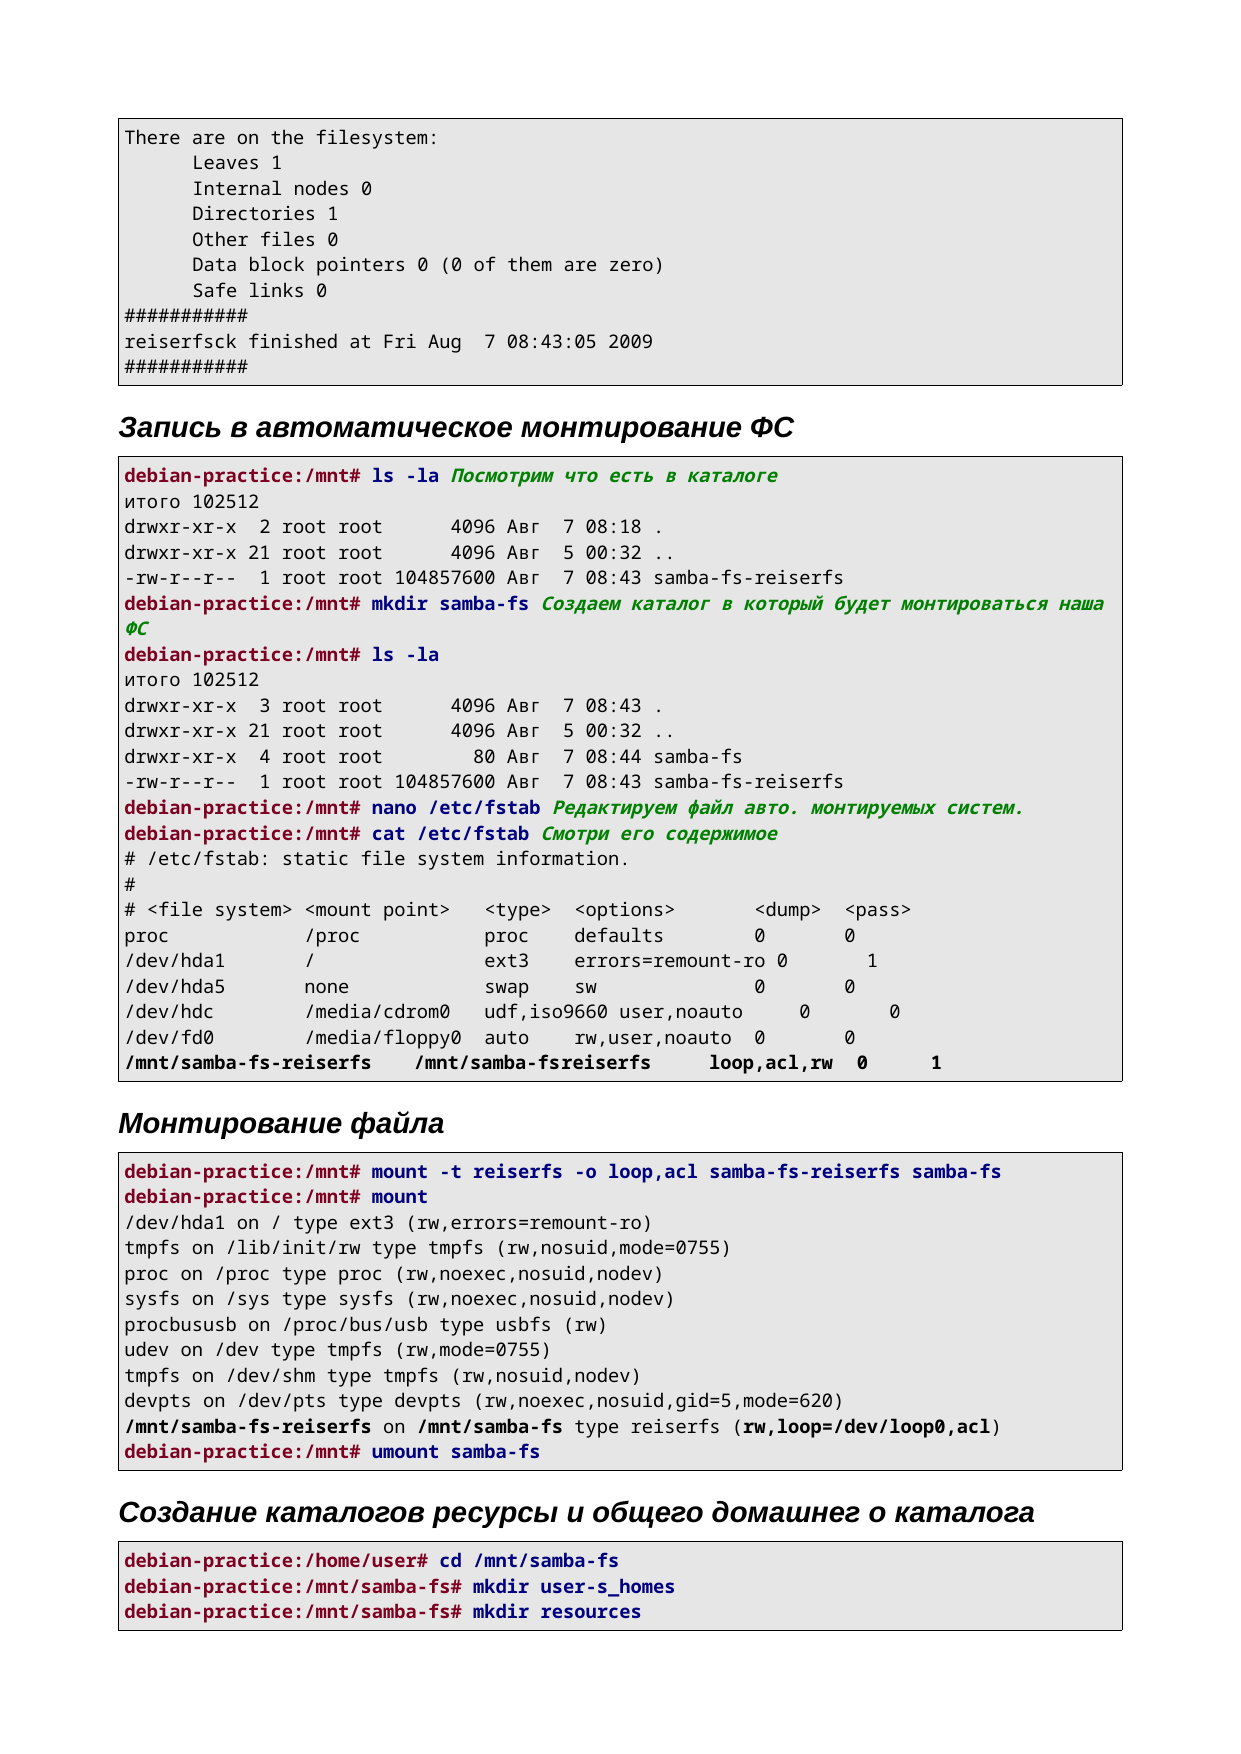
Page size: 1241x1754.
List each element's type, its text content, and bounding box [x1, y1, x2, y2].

text devpts on /dev/pts type devpts (rw,noexec,nosuid,gid=5,mode=620) [119, 1382, 1122, 1407]
text # /etc/fstab: static file system information. [119, 839, 1122, 865]
text ########### [119, 297, 1122, 322]
text # [119, 865, 1122, 890]
text # <file system> <mount point> <type> <options> <dump> <pass> [119, 890, 1122, 916]
text udev on /dev type tmpfs (rw,mode=0755) [119, 1331, 1122, 1356]
text reiserfsck finished at Fri Aug 7 08:43:05 2009 [119, 322, 1122, 348]
text debian-practice:/mnt# mount [119, 1178, 1122, 1203]
text Safe links 0 [119, 271, 1122, 297]
text /dev/hdc /media/cdrom0 udf,iso9660 user,noauto 0 0 [119, 992, 1122, 1018]
text Data block pointers 0 (0 of them are zero) [119, 246, 1122, 271]
text drwxr-xr-x 21 root root 4096 Авг 5 00:32 .. [119, 533, 1122, 558]
text /dev/hda1 / ext3 errors=remount-ro 0 1 [119, 941, 1122, 967]
text debian-practice:/mnt# mkdir samba-fs Создаем каталог в который будет монтироваться наша ФС [119, 584, 1122, 635]
text debian-practice:/home/user# cd /mnt/samba-fs [119, 1542, 1122, 1567]
text debian-practice:/mnt# umount samba-fs [119, 1433, 1122, 1470]
text Leaves 1 [119, 144, 1122, 169]
text итого 102512 [119, 482, 1122, 507]
text drwxr-xr-x 4 root root 80 Авг 7 08:44 samba-fs [119, 737, 1122, 763]
text ########### [119, 348, 1122, 385]
text debian-practice:/mnt/samba-fs# mkdir user-s_homes [119, 1567, 1122, 1592]
text Other files 0 [119, 220, 1122, 246]
text Internal nodes 0 [119, 169, 1122, 195]
text debian-practice:/mnt/samba-fs# mkdir resources [119, 1592, 1122, 1630]
text drwxr-xr-x 3 root root 4096 Авг 7 08:43 . [119, 686, 1122, 712]
text proc on /proc type proc (rw,noexec,nosuid,nodev) [119, 1254, 1122, 1280]
text /mnt/samba-fs-reiserfs on /mnt/samba-fs type reiserfs (rw,loop=/dev/loop0,acl) [119, 1407, 1122, 1433]
text /dev/hda1 on / type ext3 (rw,errors=remount-ro) [119, 1203, 1122, 1229]
text sysfs on /sys type sysfs (rw,noexec,nosuid,nodev) [119, 1280, 1122, 1305]
text procbususb on /proc/bus/usb type usbfs (rw) [119, 1305, 1122, 1331]
text debian-practice:/mnt# nano /etc/fstab Редактируем файл авто. монтируемых систем. [119, 788, 1122, 814]
text /mnt/samba-fs-reiserfs /mnt/samba-fs reiserfs loop,acl,rw 0 1 [119, 1043, 1122, 1081]
text There are on the filesystem: [119, 119, 1122, 144]
subtitle Запись в автоматическое монтирование ФС [118, 410, 1122, 444]
text Directories 1 [119, 195, 1122, 220]
text /dev/hda5 none swap sw 0 0 [119, 967, 1122, 992]
text итого 102512 [119, 661, 1122, 686]
text drwxr-xr-x 21 root root 4096 Авг 5 00:32 .. [119, 712, 1122, 737]
text debian-practice:/mnt# ls -la [119, 635, 1122, 661]
text debian-practice:/mnt# mount -t reiserfs -o loop,acl samba-fs-reiserfs samba-fs [119, 1153, 1122, 1178]
text -rw-r--r-- 1 root root 104857600 Авг 7 08:43 samba-fs-reiserfs [119, 558, 1122, 584]
text tmpfs on /lib/init/rw type tmpfs (rw,nosuid,mode=0755) [119, 1229, 1122, 1254]
text debian-practice:/mnt# ls -la Посмотрим что есть в каталоге [119, 457, 1122, 482]
text -rw-r--r-- 1 root root 104857600 Авг 7 08:43 samba-fs-reiserfs [119, 763, 1122, 788]
text drwxr-xr-x 2 root root 4096 Авг 7 08:18 . [119, 507, 1122, 533]
text proc /proc proc defaults 0 0 [119, 916, 1122, 941]
text tmpfs on /dev/shm type tmpfs (rw,nosuid,nodev) [119, 1356, 1122, 1382]
subtitle Монтирование файла [118, 1106, 1122, 1139]
text /dev/fd0 /media/floppy0 auto rw,user,noauto 0 0 [119, 1018, 1122, 1043]
text debian-practice:/mnt# cat /etc/fstab Смотри его содержимое [119, 814, 1122, 839]
subtitle Создание каталогов ресурсы и общего домашнег о каталога [118, 1495, 1122, 1529]
